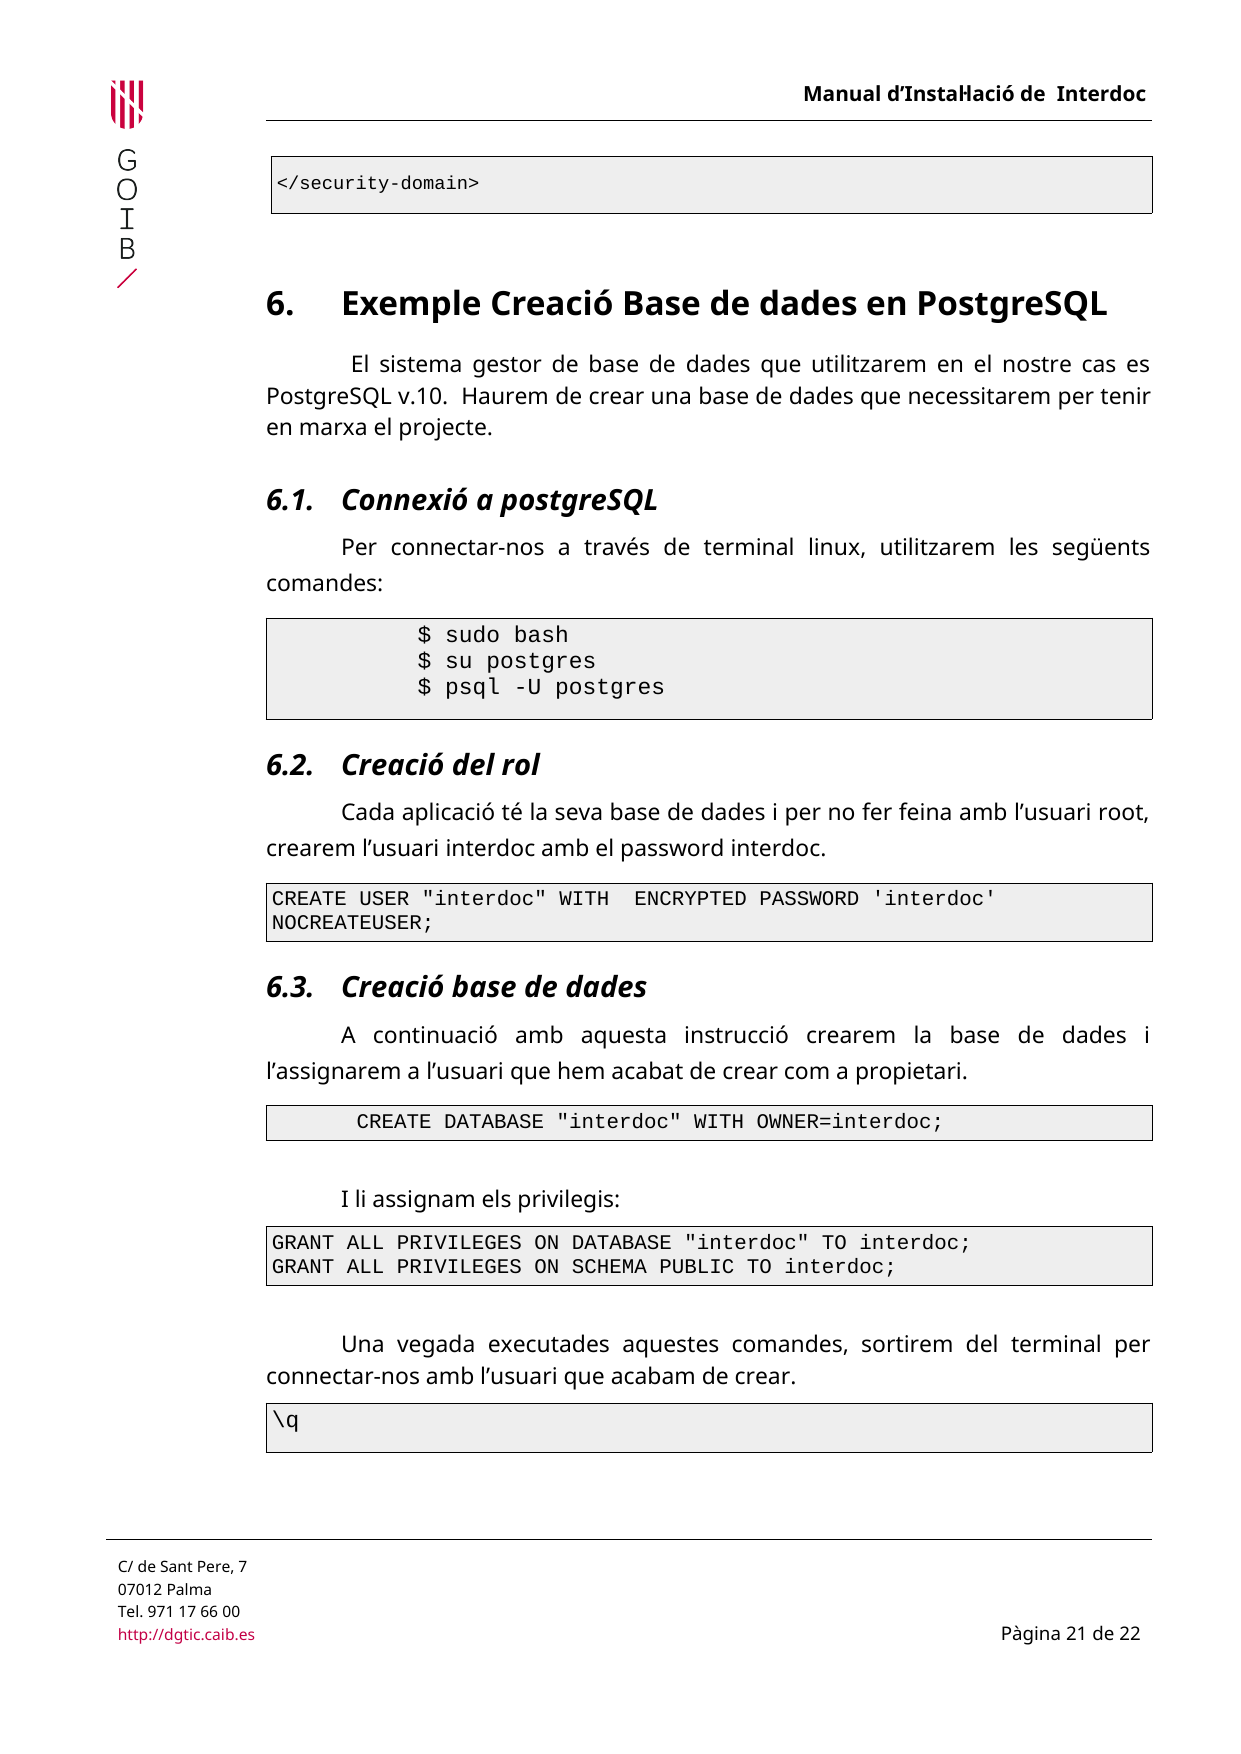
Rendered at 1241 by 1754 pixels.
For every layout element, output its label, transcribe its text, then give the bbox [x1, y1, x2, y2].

subtitle Connexió a postgreSQL [266, 479, 1152, 519]
table_header CREATE USER "interdoc" WITH ENCRYPTED PASSWORD 'interdoc' NOCREATEUSER; [267, 884, 1152, 941]
text A continuació amb aquesta instrucció crearem la base de dades i l’assignarem a l’usuari que hem acabat de crear com a propietari. [266, 1019, 1152, 1086]
subtitle Creació del rol [266, 744, 1152, 783]
table_header CREATE DATABASE "interdoc" WITH OWNER=interdoc; [267, 1106, 1152, 1140]
table_header GRANT ALL PRIVILEGES ON DATABASE "interdoc" TO interdoc; GRANT ALL PRIVILEGES ON SCHEMA PUBLIC TO interdoc; [267, 1227, 1152, 1285]
table_header \q [267, 1404, 1152, 1452]
table_header $ sudo bash $ su postgres $ psql -U postgres [267, 619, 1152, 719]
subtitle Creació base de dades [266, 966, 1152, 1006]
text Cada aplicació té la seva base de dades i per no fer feina amb l’usuari root, crearem l’usuari interdoc amb el password interdoc. [266, 796, 1152, 863]
text Una vegada executades aquestes comandes, sortirem del terminal per connectar-nos amb l’usuari que acabam de crear. [266, 1328, 1152, 1391]
text El sistema gestor de base de dades que utilitzarem en el nostre cas es PostgreSQL v.10. Haurem de crear una base de dades que necessitarem per tenir en marxa el projecte. [266, 348, 1152, 442]
picture [82, 57, 172, 319]
table_header </security-domain> [272, 157, 1152, 213]
subtitle Exemple Creació Base de dades en PostgreSQL [266, 279, 1152, 325]
text I li assignam els privilegis: [266, 1183, 1152, 1215]
text Per connectar-nos a través de terminal linux, utilitzarem les següents comandes: [266, 531, 1152, 598]
